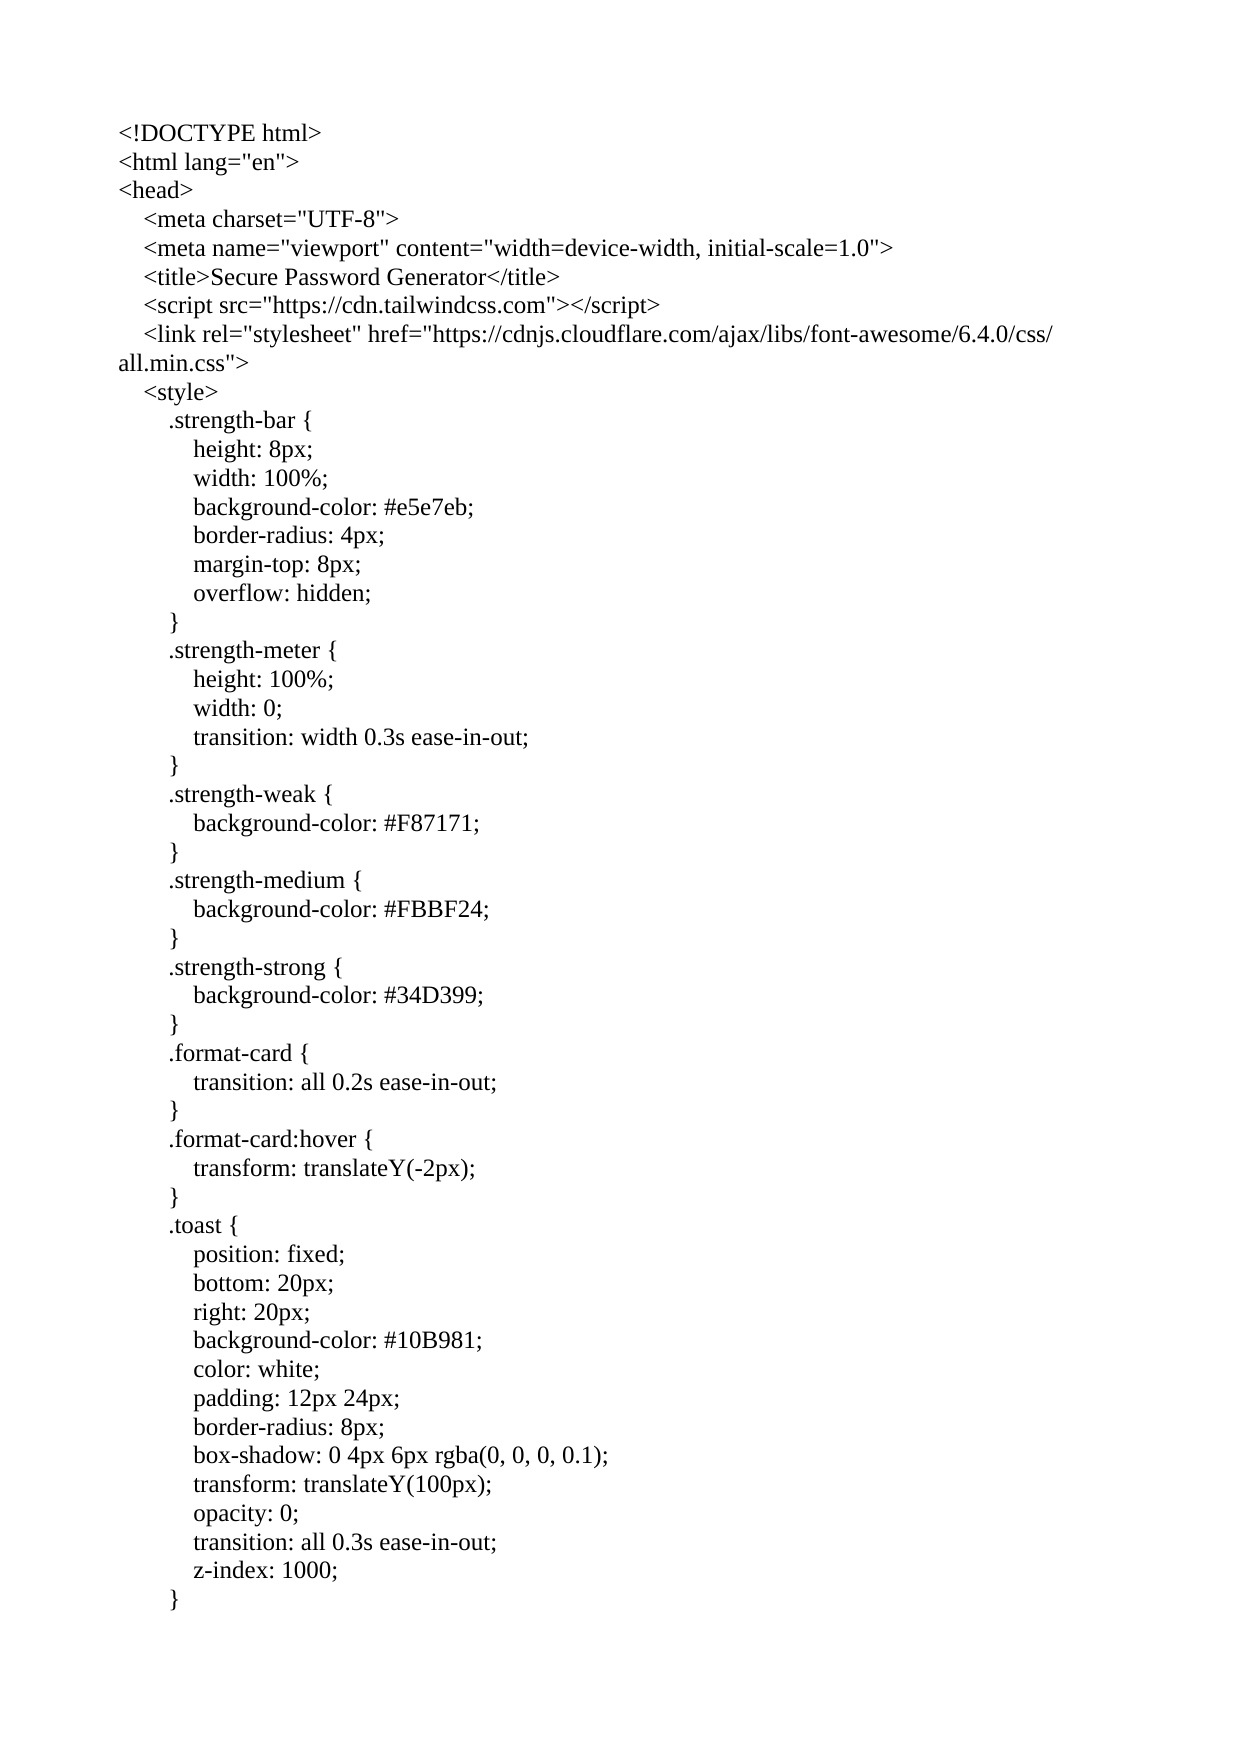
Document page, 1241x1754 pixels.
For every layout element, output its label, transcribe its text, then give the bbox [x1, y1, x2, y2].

text height: 100%; [118, 664, 1122, 693]
text transition: all 0.2s ease-in-out; [118, 1067, 1122, 1096]
text .strength-weak { [118, 779, 1122, 808]
text } [118, 1182, 1122, 1211]
text background-color: #e5e7eb; [118, 492, 1122, 521]
text .strength-strong { [118, 952, 1122, 981]
text background-color: #10B981; [118, 1326, 1122, 1354]
text width: 0; [118, 693, 1122, 722]
text .format-card { [118, 1038, 1122, 1067]
text } [118, 1009, 1122, 1038]
text overflow: hidden; [118, 578, 1122, 607]
text <meta charset="UTF-8"> [118, 204, 1122, 233]
text .toast { [118, 1211, 1122, 1239]
text position: fixed; [118, 1239, 1122, 1268]
text padding: 12px 24px; [118, 1383, 1122, 1412]
text } [118, 1584, 1122, 1613]
text color: white; [118, 1354, 1122, 1383]
text .strength-meter { [118, 636, 1122, 664]
text box-shadow: 0 4px 6px rgba(0, 0, 0, 0.1); [118, 1441, 1122, 1469]
text } [118, 1096, 1122, 1124]
text transition: width 0.3s ease-in-out; [118, 722, 1122, 751]
text margin-top: 8px; [118, 549, 1122, 578]
text transition: all 0.3s ease-in-out; [118, 1527, 1122, 1556]
text right: 20px; [118, 1297, 1122, 1326]
text .format-card:hover { [118, 1124, 1122, 1153]
text .strength-bar { [118, 406, 1122, 434]
text <!DOCTYPE html> [118, 118, 1122, 147]
text } [118, 837, 1122, 866]
text <head> [118, 176, 1122, 204]
text <title>Secure Password Generator</title> [118, 262, 1122, 291]
text } [118, 607, 1122, 636]
text } [118, 923, 1122, 952]
text bottom: 20px; [118, 1268, 1122, 1297]
text width: 100%; [118, 463, 1122, 492]
text transform: translateY(-2px); [118, 1153, 1122, 1182]
text <style> [118, 377, 1122, 406]
text <meta name="viewport" content="width=device-width, initial-scale=1.0"> [118, 233, 1122, 262]
text background-color: #F87171; [118, 808, 1122, 837]
text <script src="https://cdn.tailwindcss.com"></script> [118, 291, 1122, 319]
text } [118, 751, 1122, 779]
text transform: translateY(100px); [118, 1469, 1122, 1498]
text background-color: #FBBF24; [118, 894, 1122, 923]
text <html lang="en"> [118, 147, 1122, 176]
text <link rel="stylesheet" href="https://cdnjs.cloudflare.com/ajax/libs/font-awesome/6.4.0/css/all.min.css"> [118, 319, 1122, 377]
text z-index: 1000; [118, 1556, 1122, 1584]
text border-radius: 4px; [118, 521, 1122, 549]
text height: 8px; [118, 434, 1122, 463]
text border-radius: 8px; [118, 1412, 1122, 1441]
text .strength-medium { [118, 866, 1122, 894]
text background-color: #34D399; [118, 981, 1122, 1009]
text opacity: 0; [118, 1498, 1122, 1527]
